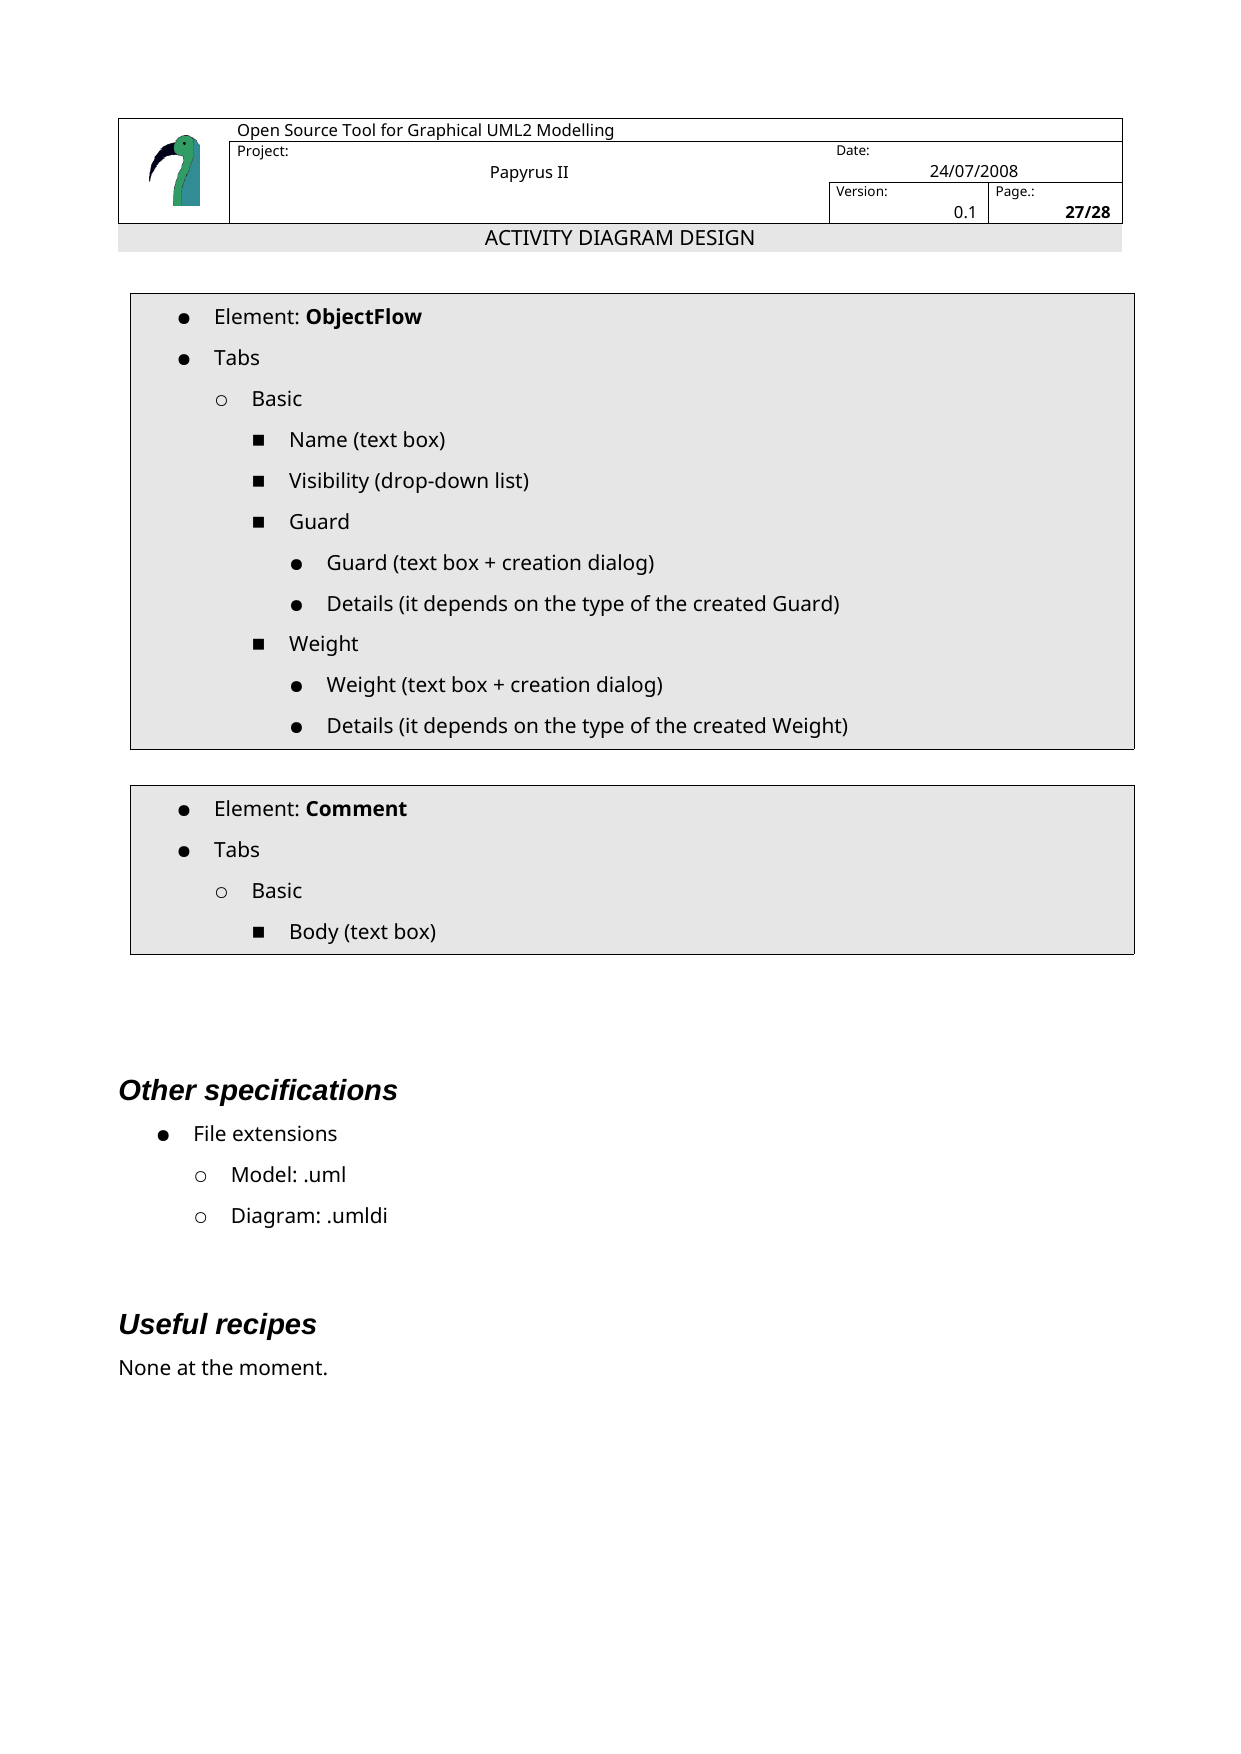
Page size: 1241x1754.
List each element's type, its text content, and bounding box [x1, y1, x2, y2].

picture [147, 133, 201, 209]
list Details (it depends on the type of the created Guard) [289, 589, 1125, 617]
list Element: ObjectFlow [176, 302, 1125, 331]
list Basic [214, 876, 1125, 904]
list Element: Comment [176, 794, 1125, 822]
list Name (text box) [251, 425, 1125, 453]
list Basic [214, 384, 1125, 412]
list Tabs [176, 343, 1125, 371]
list Weight (text box + creation dialog) [289, 671, 1125, 699]
list Body (text box) [251, 917, 1125, 945]
list Tabs [176, 835, 1125, 863]
subtitle Other specifications [118, 1074, 1122, 1106]
list File extensions [156, 1119, 1122, 1147]
list Diagram: .umldi [193, 1201, 1122, 1229]
list Guard [251, 507, 1125, 535]
list Weight [251, 629, 1125, 658]
list Guard (text box + creation dialog) [289, 548, 1125, 576]
subtitle Useful recipes [118, 1308, 1122, 1340]
list Model: .uml [193, 1160, 1122, 1188]
text None at the moment. [118, 1353, 1122, 1381]
list Details (it depends on the type of the created Weight) [289, 711, 1125, 740]
list Visibility (drop-down list) [251, 466, 1125, 494]
